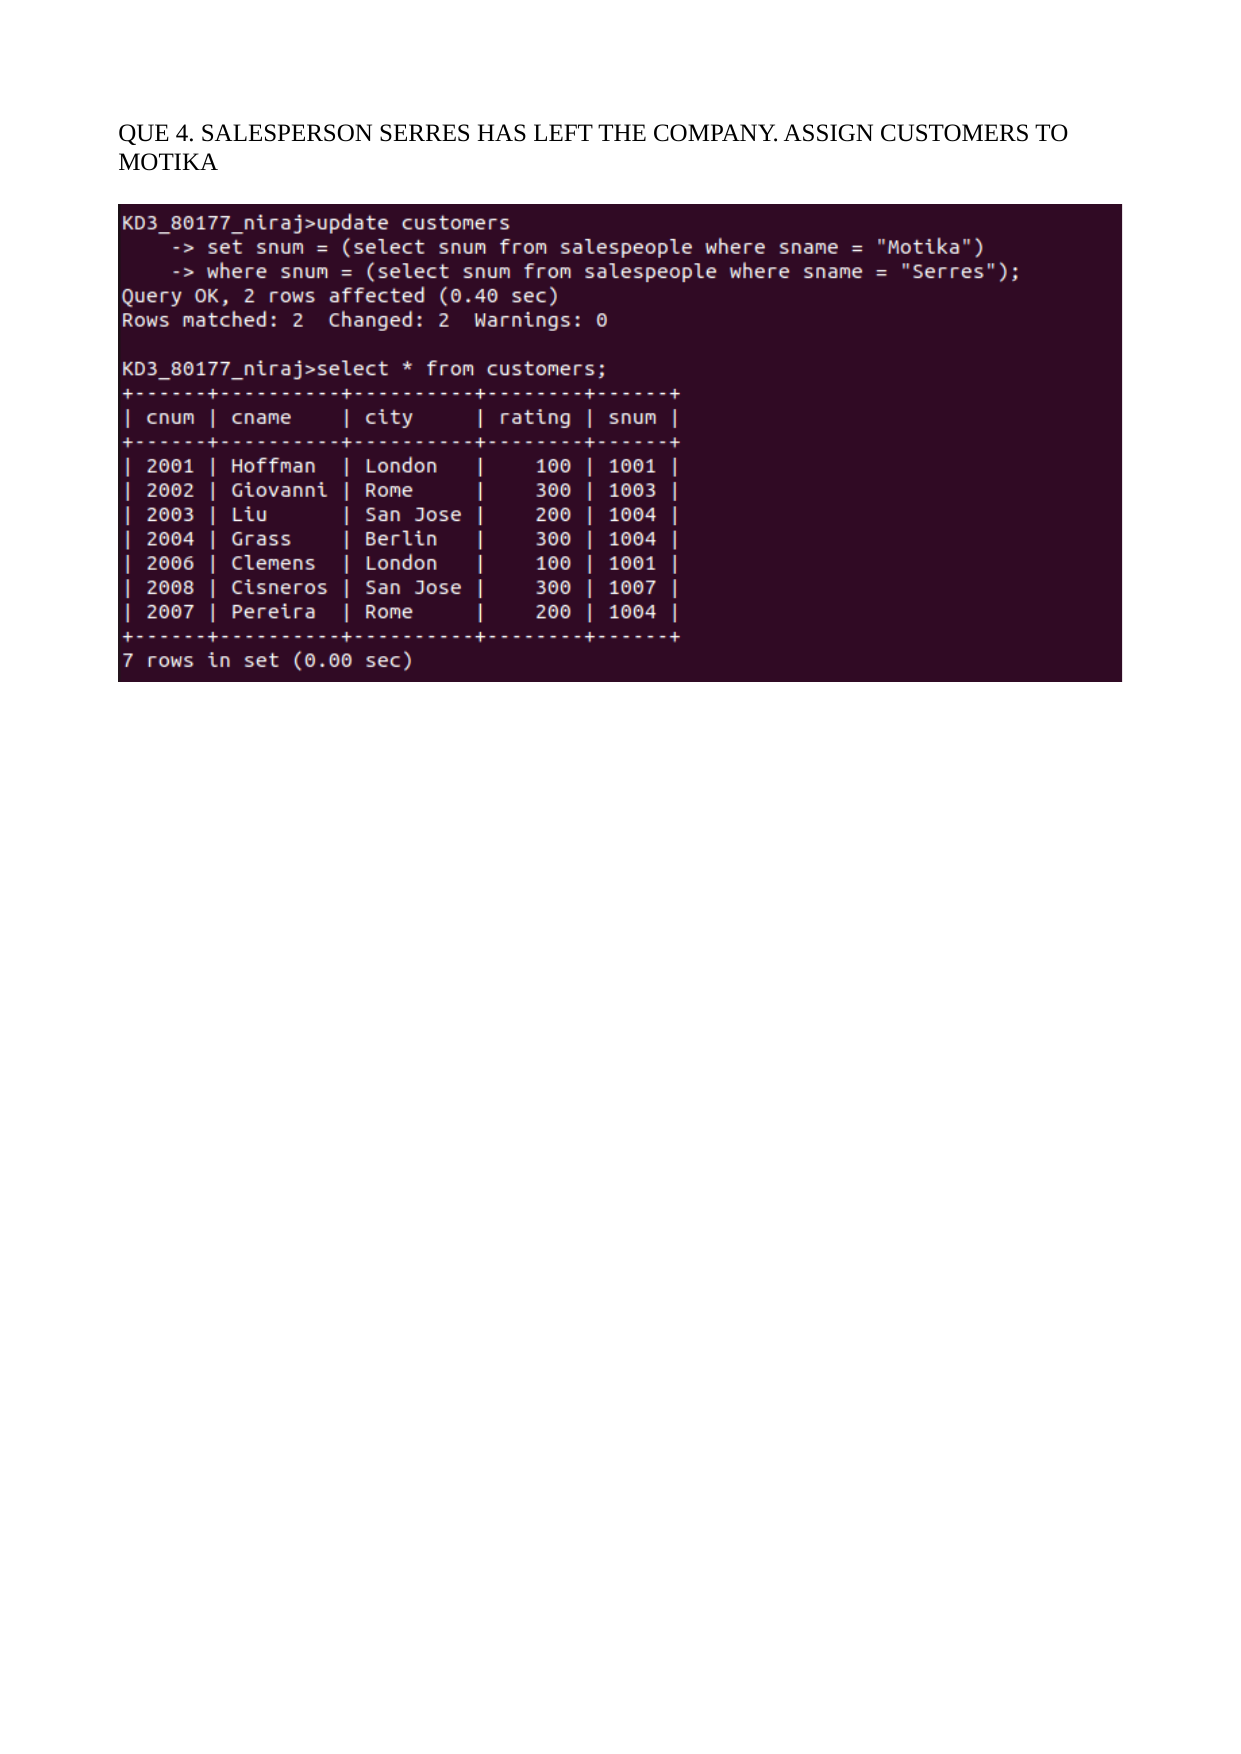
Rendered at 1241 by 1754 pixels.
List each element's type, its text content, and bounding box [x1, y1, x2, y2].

picture [118, 204, 1123, 682]
text QUE 4. SALESPERSON SERRES HAS LEFT THE COMPANY. ASSIGN CUSTOMERS TO MOTIKA [118, 118, 1122, 176]
